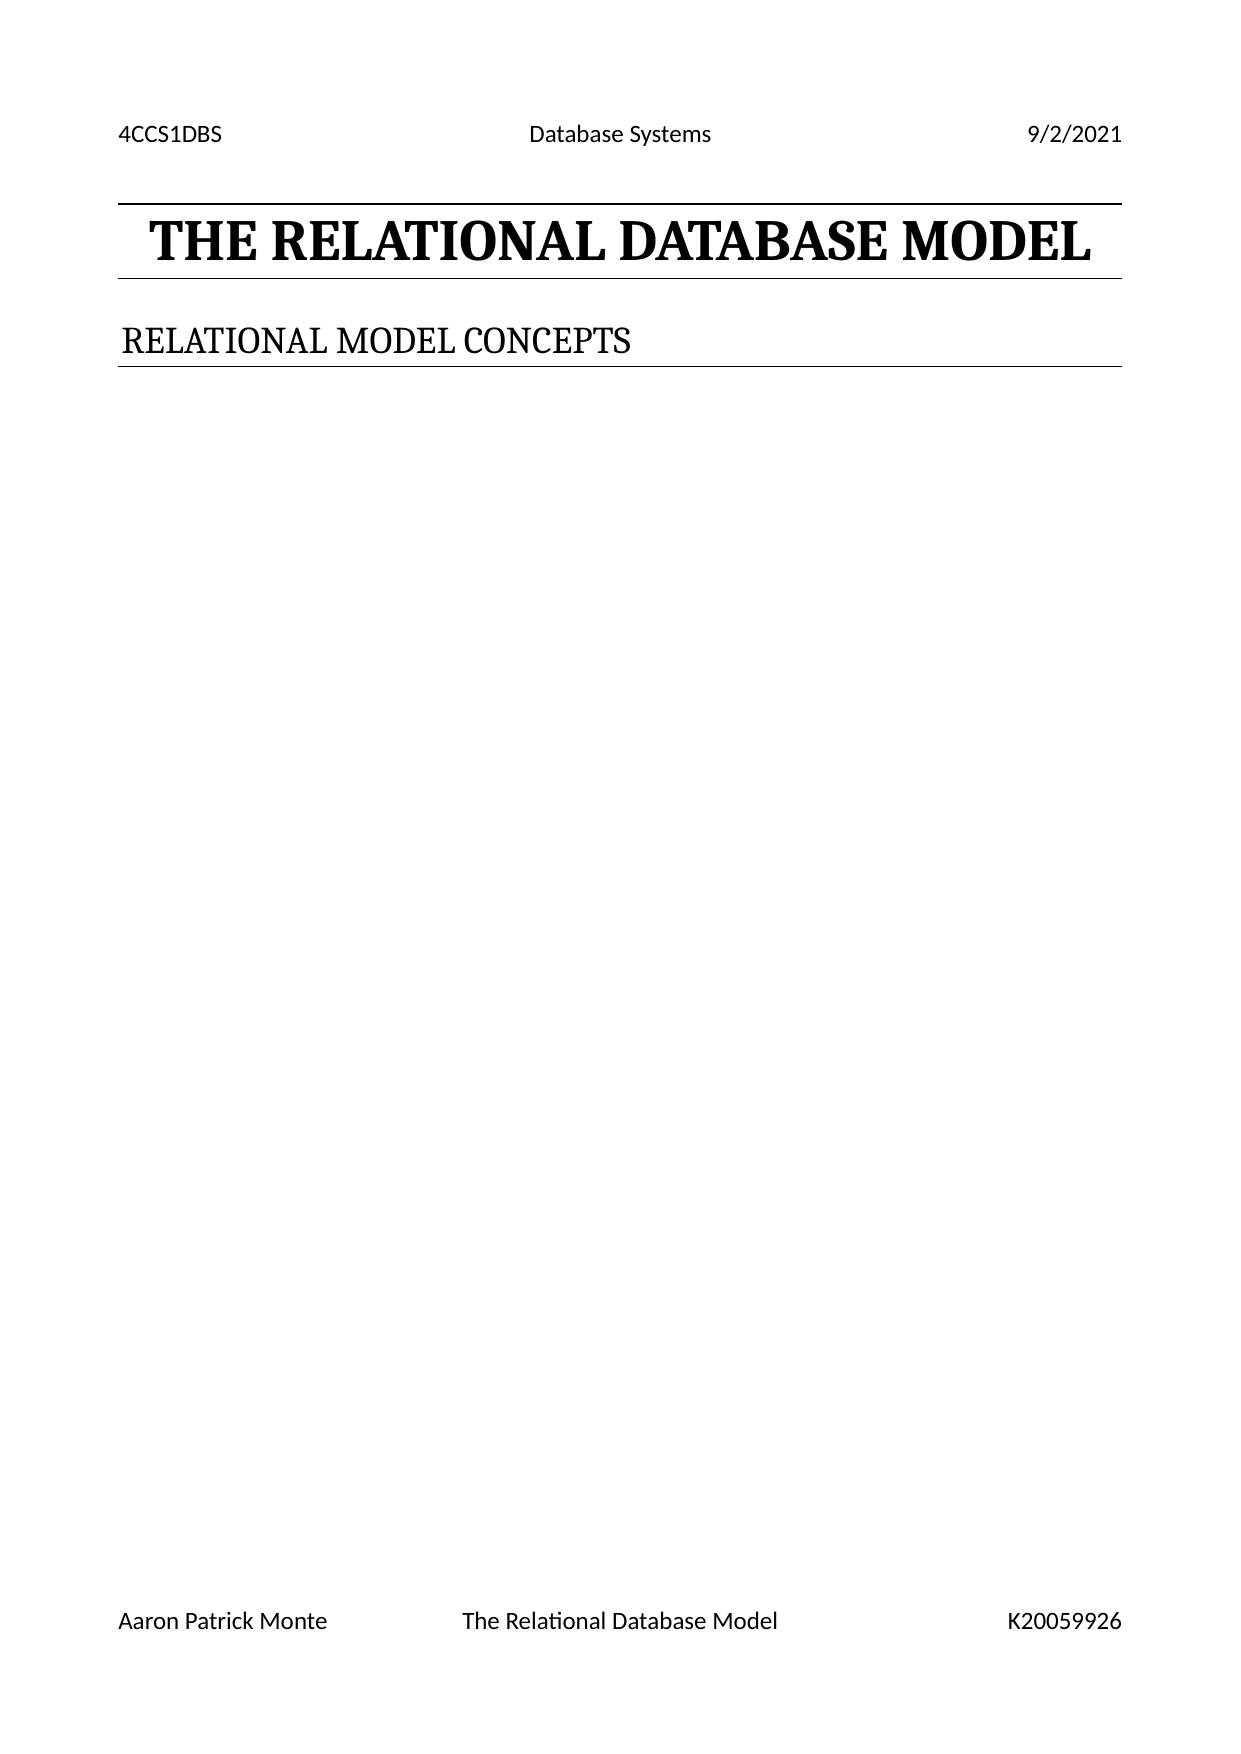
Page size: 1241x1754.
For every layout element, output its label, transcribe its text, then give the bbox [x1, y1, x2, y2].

subtitle Relational model concepts [118, 317, 1122, 366]
title The Relational Database Model [118, 205, 1122, 278]
